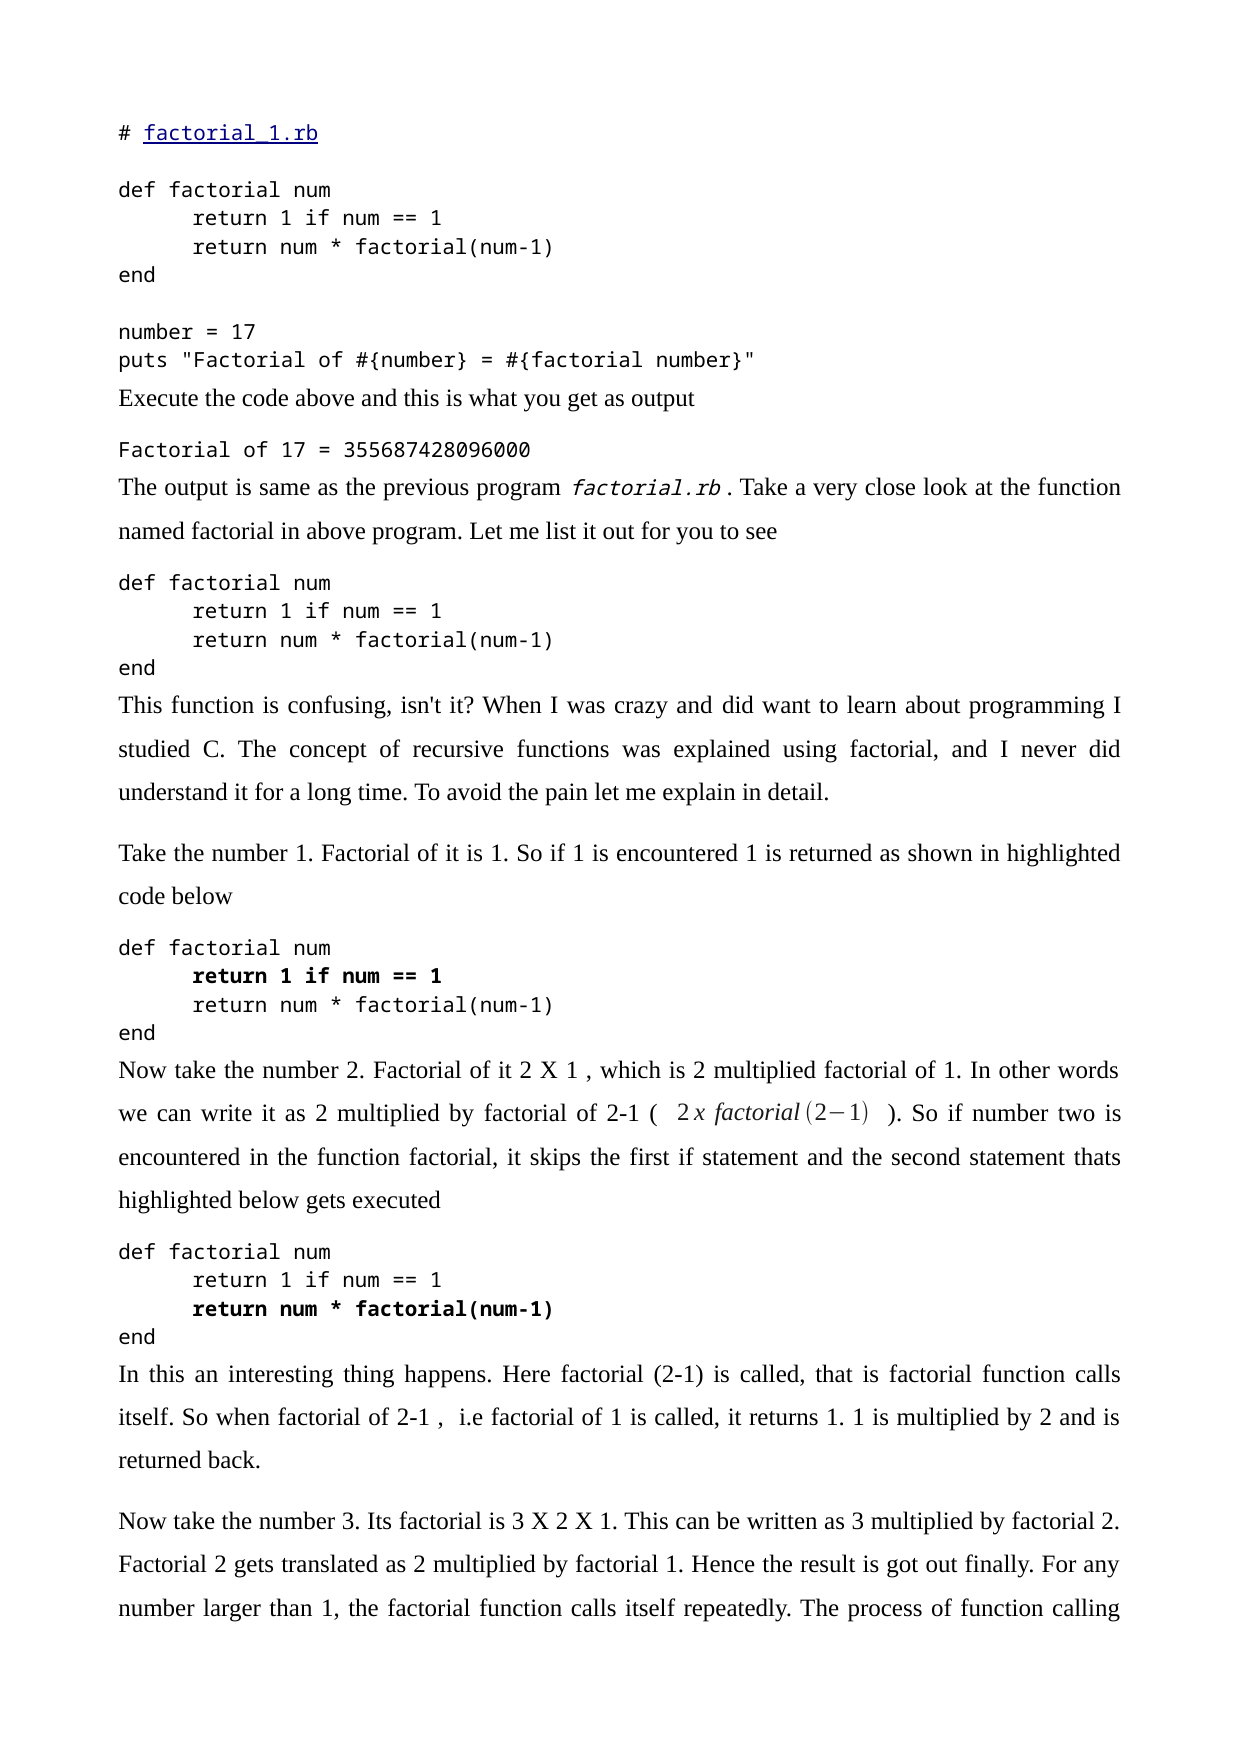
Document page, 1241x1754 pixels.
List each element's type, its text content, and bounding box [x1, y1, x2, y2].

text # factorial_1.rb [118, 118, 1122, 147]
text The output is same as the previous program factorial.rb . Take a very close look at the function named factorial in above program. Let me list it out for you to see [118, 472, 1122, 545]
text def factorial num [118, 175, 1122, 203]
text def factorial num [118, 568, 1122, 596]
text Now take the number 2. Factorial of it 2 X 1 , which is 2 multiplied factorial of 1. In other words we can write it as 2 multiplied by factorial of 2-1 (). So if number two is encountered in the function factorial, it skips the first if statement and the second statement thats highlighted below gets executed [118, 1055, 1122, 1213]
text return num * factorial(num-1) [118, 232, 1122, 260]
text This function is confusing, isn't it? When I was crazy and did want to learn about programming I studied C. The concept of recursive functions was explained using factorial, and I never did understand it for a long time. To avoid the pain let me explain in detail. [118, 691, 1122, 806]
text Factorial of 17 = 355687428096000 [118, 435, 1122, 463]
text return 1 if num == 1 [118, 596, 1122, 625]
text return 1 if num == 1 [118, 1265, 1122, 1294]
text end [118, 1018, 1122, 1047]
text Execute the code above and this is what you get as output [118, 383, 1122, 412]
text number = 17 [118, 317, 1122, 346]
text end [118, 260, 1122, 289]
text def factorial num [118, 1237, 1122, 1265]
text Take the number 1. Factorial of it is 1. So if 1 is encountered 1 is returned as shown in highlighted code below [118, 838, 1122, 909]
text return num * factorial(num-1) [118, 1294, 1122, 1322]
text return 1 if num == 1 [118, 203, 1122, 232]
text puts "Factorial of #{number} = #{factorial number}" [118, 346, 1122, 374]
text return num * factorial(num-1) [118, 625, 1122, 653]
text return num * factorial(num-1) [118, 990, 1122, 1018]
text def factorial num [118, 933, 1122, 961]
text end [118, 1322, 1122, 1351]
text In this an interesting thing happens. Here factorial (2-1) is called, that is factorial function calls itself. So when factorial of 2-1 , i.e factorial of 1 is called, it returns 1. 1 is multiplied by 2 and is returned back. [118, 1359, 1122, 1474]
text Now take the number 3. Its factorial is 3 X 2 X 1. This can be written as 3 multiplied by factorial 2. Factorial 2 gets translated as 2 multiplied by factorial 1. Hence the result is got out finally. For any number larger than 1, the factorial function calls itself repeatedly. The process of function calling [118, 1506, 1122, 1621]
text return 1 if num == 1 [118, 961, 1122, 990]
text end [118, 653, 1122, 682]
